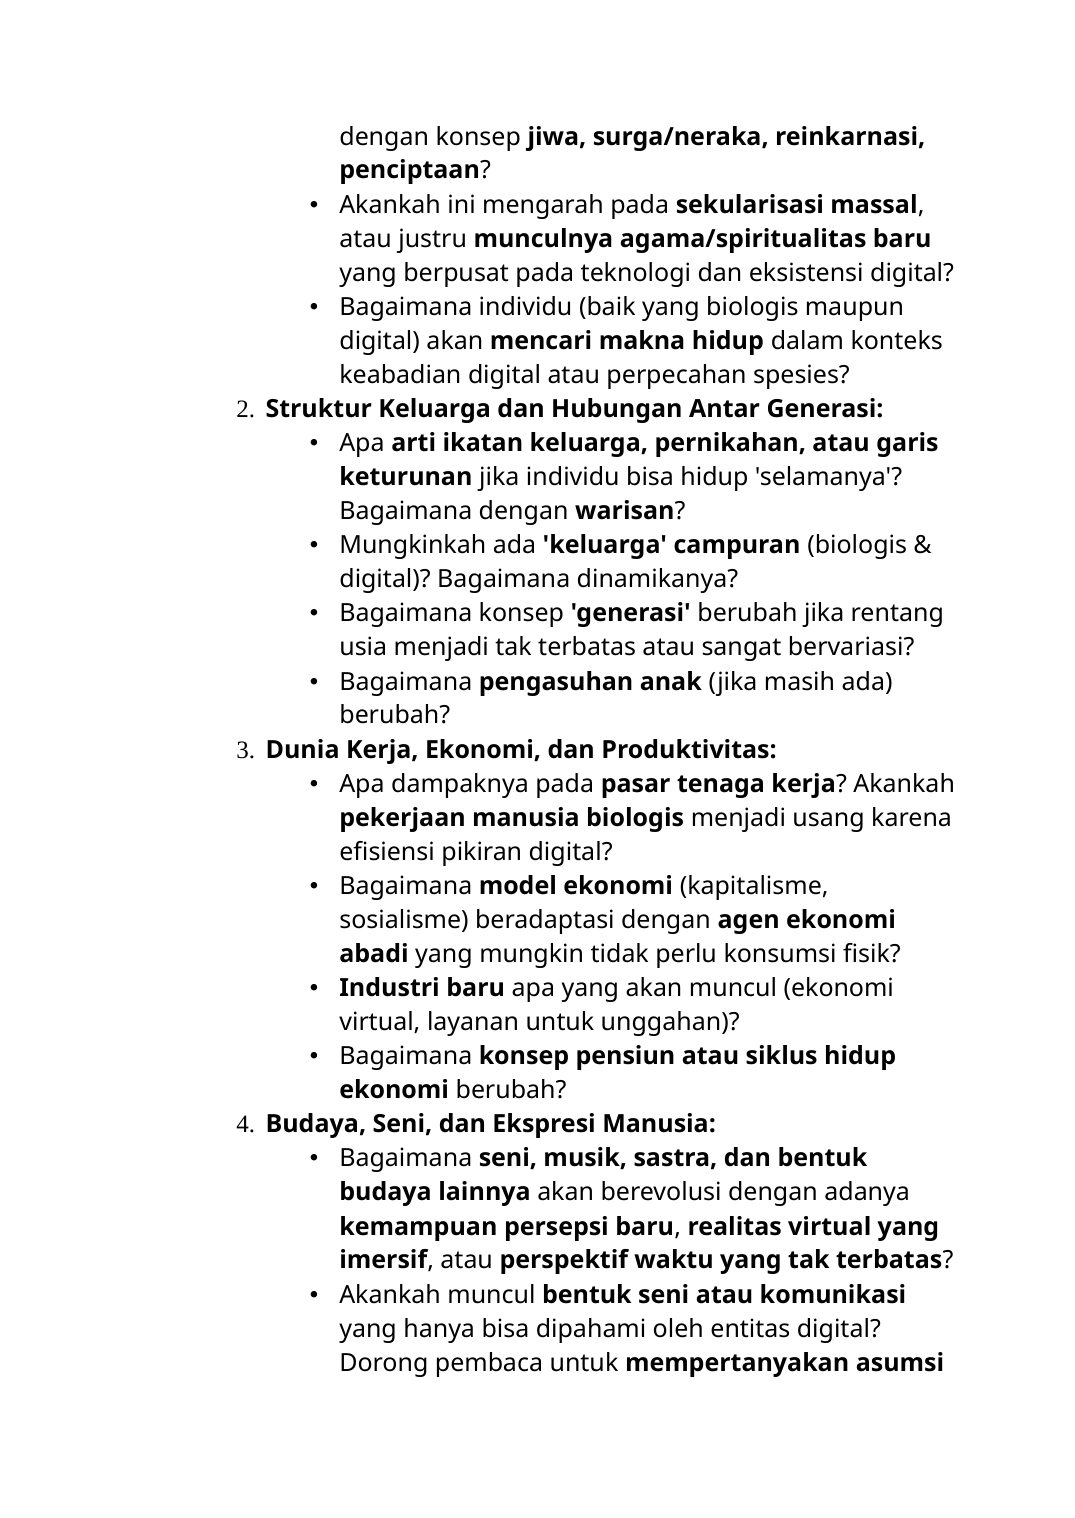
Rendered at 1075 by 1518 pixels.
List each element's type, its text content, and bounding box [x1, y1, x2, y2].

list Bagaimana seni, musik, sastra, dan bentuk budaya lainnya akan berevolusi dengan adanya kemampuan persepsi baru, realitas virtual yang imersif, atau perspektif waktu yang tak terbatas? [309, 1140, 957, 1276]
list Apa arti ikatan keluarga, pernikahan, atau garis keturunan jika individu bisa hidup 'selamanya'? Bagaimana dengan warisan? [309, 425, 957, 527]
list Bagaimana konsep 'generasi' berubah jika rentang usia menjadi tak terbatas atau sangat bervariasi? [309, 595, 957, 663]
list Bagaimana individu (baik yang biologis maupun digital) akan mencari makna hidup dalam konteks keabadian digital atau perpecahan spesies? [309, 288, 957, 391]
list Bagaimana model ekonomi (kapitalisme, sosialisme) beradaptasi dengan agen ekonomi abadi yang mungkin tidak perlu konsumsi fisik? [309, 867, 957, 970]
list dengan konsep jiwa, surga/neraka, reinkarnasi, penciptaan? [309, 118, 957, 186]
list Mungkinkah ada 'keluarga' campuran (biologis & digital)? Bagaimana dinamikanya? [309, 527, 957, 595]
list Bagaimana pengasuhan anak (jika masih ada) berubah? [309, 663, 957, 731]
list Budaya, Seni, dan Ekspresi Manusia: [236, 1106, 957, 1140]
list Industri baru apa yang akan muncul (ekonomi virtual, layanan untuk unggahan)? [309, 970, 957, 1038]
list Apa dampaknya pada pasar tenaga kerja? Akankah pekerjaan manusia biologis menjadi usang karena efisiensi pikiran digital? [309, 765, 957, 867]
list Akankah ini mengarah pada sekularisasi massal, atau justru munculnya agama/spiritualitas baru yang berpusat pada teknologi dan eksistensi digital? [309, 186, 957, 288]
list Struktur Keluarga dan Hubungan Antar Generasi: [236, 391, 957, 425]
list Akankah muncul bentuk seni atau komunikasi yang hanya bisa dipahami oleh entitas digital? Dorong pembaca untuk mempertanyakan asumsi [309, 1276, 957, 1378]
list Bagaimana konsep pensiun atau siklus hidup ekonomi berubah? [309, 1038, 957, 1106]
list Dunia Kerja, Ekonomi, dan Produktivitas: [236, 731, 957, 765]
